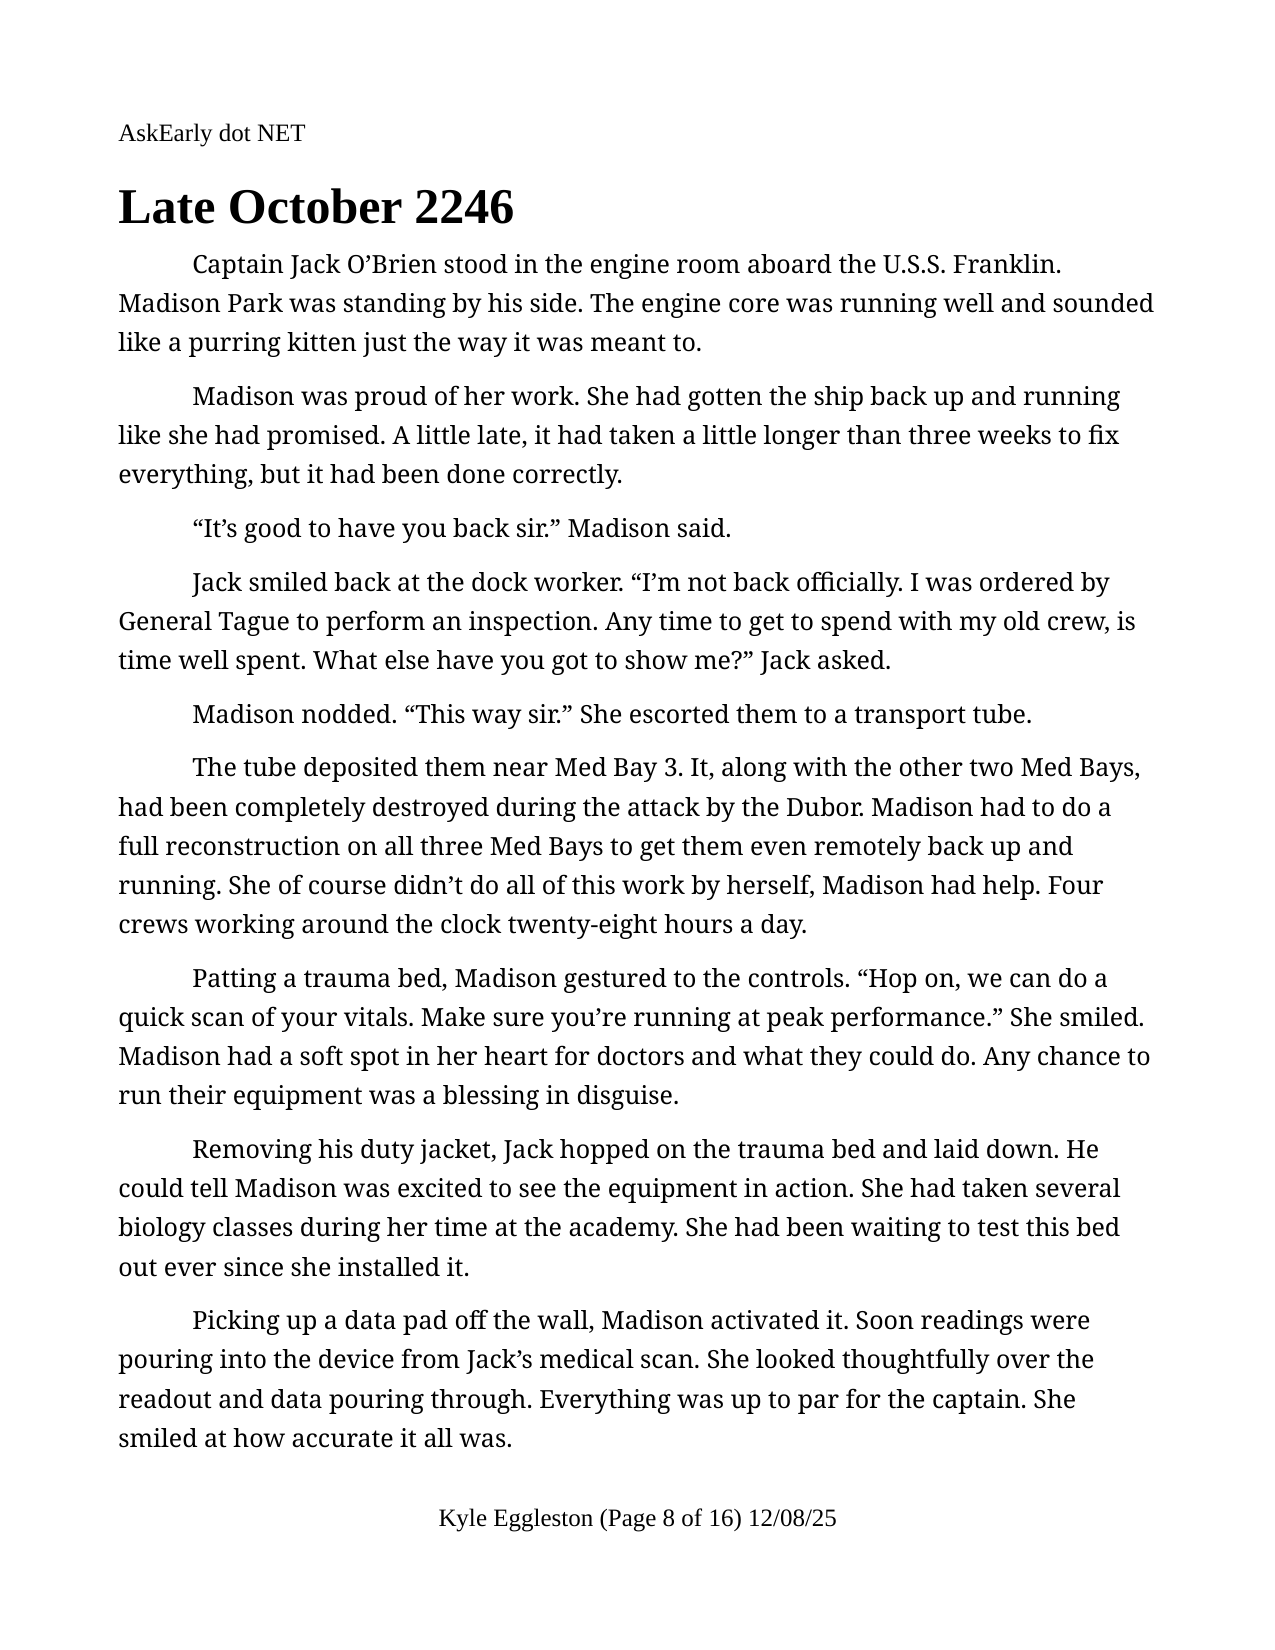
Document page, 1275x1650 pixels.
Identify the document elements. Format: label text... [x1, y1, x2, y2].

text Removing his duty jacket, Jack hopped on the trauma bed and laid down. He could tell Madison was excited to see the equipment in action. She had taken several biology classes during her time at the academy. She had been waiting to test this bed out ever since she installed it. [118, 1132, 1157, 1283]
text Captain Jack O’Brien stood in the engine room aboard the U.S.S. Franklin. Madison Park was standing by his side. The engine core was running well and sounded like a purring kitten just the way it was meant to. [118, 246, 1157, 359]
subtitle Late October 2246 [118, 176, 1157, 234]
text Picking up a data pad off the wall, Madison activated it. Soon readings were pouring into the device from Jack’s medical scan. She looked thoughtfully over the readout and data pouring through. Everything was up to par for the captain. She smiled at how accurate it all was. [118, 1303, 1157, 1454]
text The tube deposited them near Med Bay 3. It, along with the other two Med Bays, had been completely destroyed during the attack by the Dubor. Madison had to do a full reconstruction on all three Med Bays to get them even remotely back up and running. She of course didn’t do all of this work by herself, Madison had help. Four crews working around the clock twenty-eight hours a day. [118, 750, 1157, 941]
text Jack smiled back at the dock worker. “I’m not back officially. I was ordered by General Tague to perform an inspection. Any time to get to spend with my old crew, is time well spent. What else have you got to show me?” Jack asked. [118, 564, 1157, 677]
text “It’s good to have you back sir.” Madison said. [118, 511, 1157, 544]
text Madison nodded. “This way sir.” She escorted them to a transport tube. [118, 696, 1157, 730]
text Patting a trauma bed, Madison gestured to the controls. “Hop on, we can do a quick scan of your vitals. Make sure you’re running at peak performance.” She smiled. Madison had a soft spot in her heart for doctors and what they could do. Any chance to run their equipment was a blessing in disguise. [118, 961, 1157, 1112]
text Madison was proud of her work. She had gotten the ship back up and running like she had promised. A little late, it had taken a little longer than three weeks to fix everything, but it had been done correctly. [118, 378, 1157, 491]
